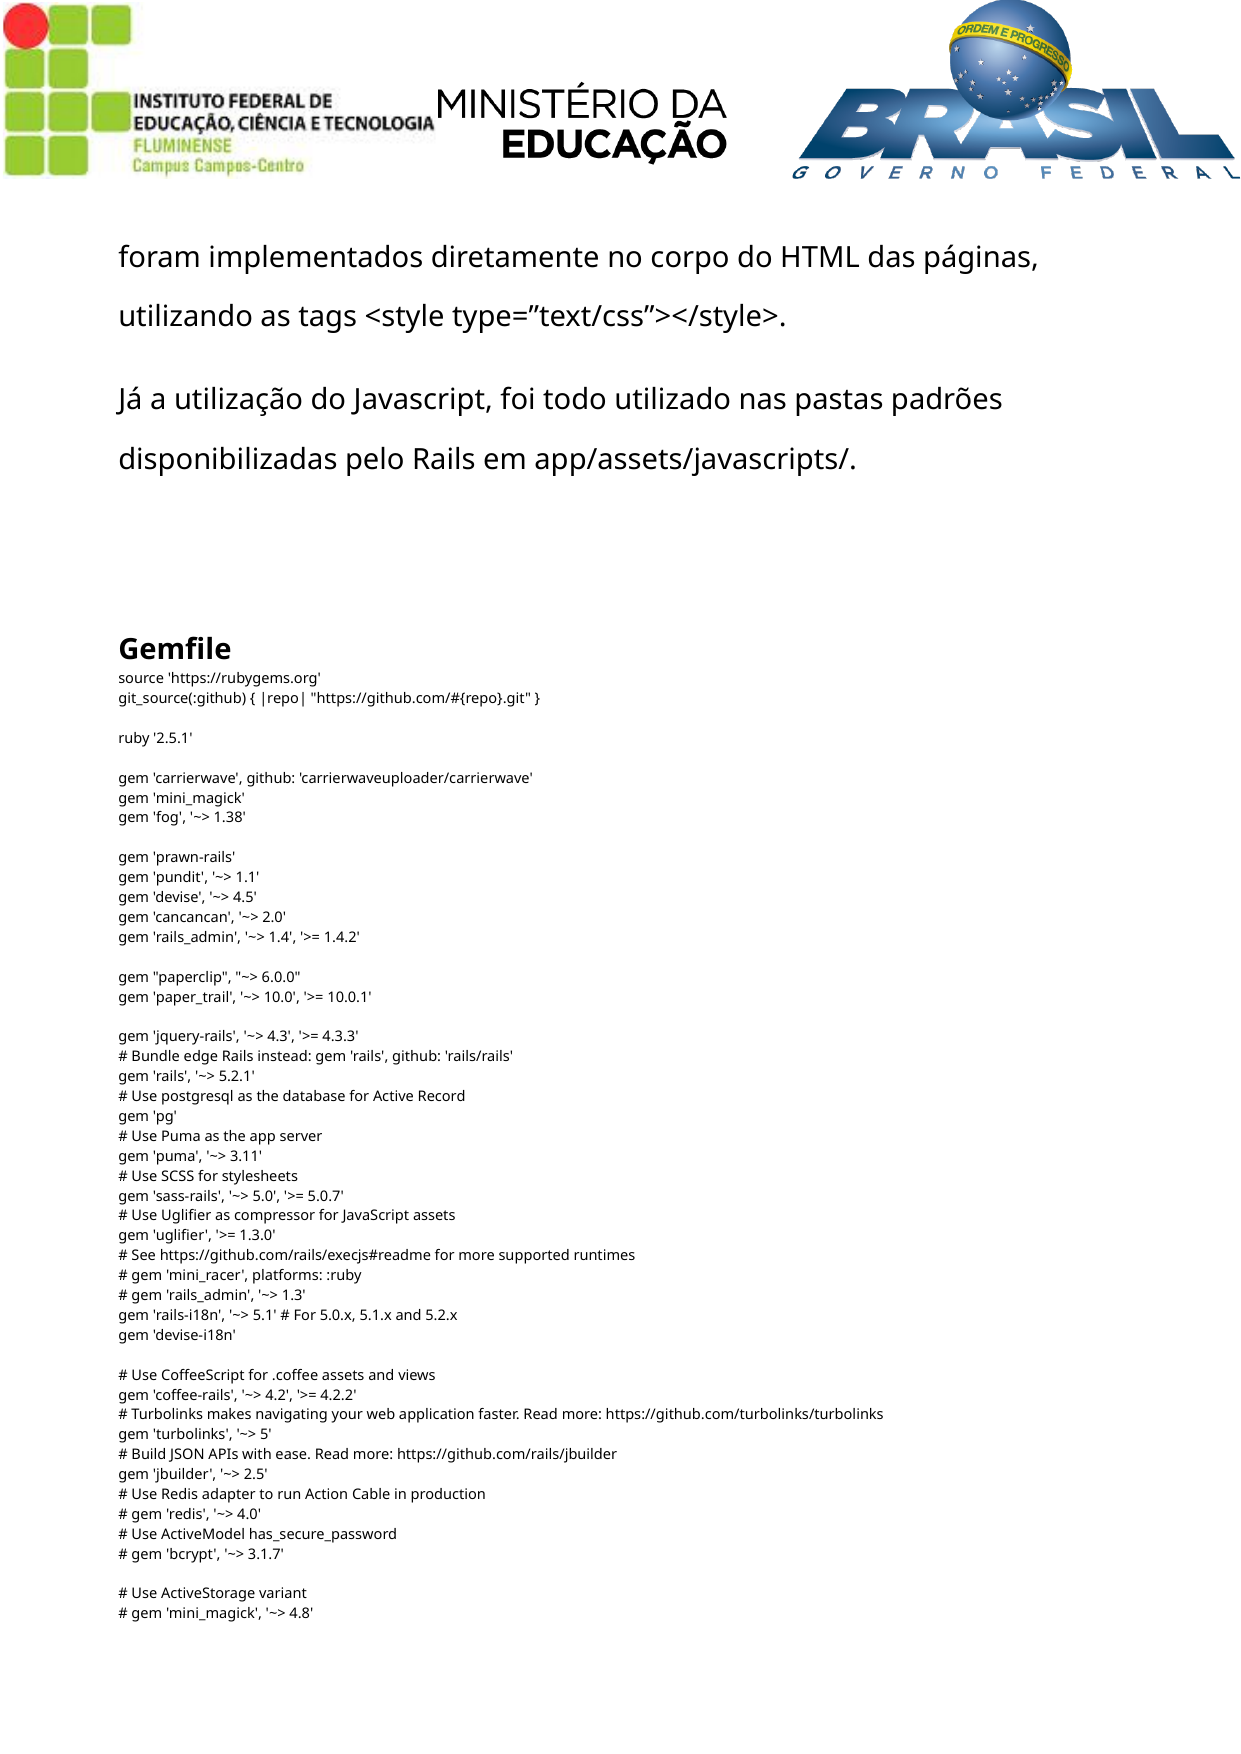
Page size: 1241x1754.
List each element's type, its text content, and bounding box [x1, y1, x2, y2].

text # gem 'mini_racer', platforms: :ruby [118, 1265, 1122, 1285]
text # Use Puma as the app server [118, 1126, 1122, 1146]
text # Bundle edge Rails instead: gem 'rails', github: 'rails/rails' [118, 1046, 1122, 1066]
text gem 'rails_admin', '~> 1.4', '>= 1.4.2' [118, 927, 1122, 947]
text gem 'fog', '~> 1.38' [118, 807, 1122, 827]
text gem 'pundit', '~> 1.1' [118, 867, 1122, 887]
text gem 'uglifier', '>= 1.3.0' [118, 1225, 1122, 1245]
text # gem 'rails_admin', '~> 1.3' [118, 1285, 1122, 1305]
text # Turbolinks makes navigating your web application faster. Read more: https://github.com/turbolinks/turbolinks [118, 1404, 1122, 1424]
text gem "paperclip", "~> 6.0.0" [118, 966, 1122, 986]
text Gemfile [118, 628, 1122, 668]
text gem 'devise-i18n' [118, 1324, 1122, 1344]
text gem 'mini_magick' [118, 787, 1122, 807]
text gem 'coffee-rails', '~> 4.2', '>= 4.2.2' [118, 1384, 1122, 1404]
picture [2, 2, 436, 179]
text ruby '2.5.1' [118, 728, 1122, 748]
text # See https://github.com/rails/execjs#readme for more supported runtimes [118, 1245, 1122, 1265]
text gem 'rails', '~> 5.2.1' [118, 1066, 1122, 1086]
text # Use CoffeeScript for .coffee assets and views [118, 1364, 1122, 1384]
text gem 'carrierwave', github: 'carrierwaveuploader/carrierwave' [118, 767, 1122, 787]
text # Use Uglifier as compressor for JavaScript assets [118, 1205, 1122, 1225]
text # Use ActiveStorage variant [118, 1583, 1122, 1603]
text gem 'paper_trail', '~> 10.0', '>= 10.0.1' [118, 986, 1122, 1006]
text gem 'rails-i18n', '~> 5.1' # For 5.0.x, 5.1.x and 5.2.x [118, 1305, 1122, 1324]
text gem 'turbolinks', '~> 5' [118, 1424, 1122, 1444]
text # Use postgresql as the database for Active Record [118, 1086, 1122, 1106]
text gem 'puma', '~> 3.11' [118, 1146, 1122, 1165]
picture [438, 0, 1241, 179]
text # Build JSON APIs with ease. Read more: https://github.com/rails/jbuilder [118, 1444, 1122, 1464]
text gem 'pg' [118, 1106, 1122, 1126]
text gem 'jquery-rails', '~> 4.3', '>= 4.3.3' [118, 1026, 1122, 1046]
text # gem 'mini_magick', '~> 4.8' [118, 1603, 1122, 1623]
text gem 'jbuilder', '~> 2.5' [118, 1464, 1122, 1484]
text gem 'cancancan', '~> 2.0' [118, 907, 1122, 927]
text source 'https://rubygems.org' [118, 668, 1122, 688]
text # Use SCSS for stylesheets [118, 1165, 1122, 1185]
text foram implementados diretamente no corpo do HTML das páginas, utilizando as tags <style type=”text/css”></style>. [118, 176, 1122, 335]
text git_source(:github) { |repo| "https://github.com/#{repo}.git" } [118, 688, 1122, 708]
text gem 'prawn-rails' [118, 847, 1122, 867]
text Já a utilização do Javascript, foi todo utilizado nas pastas padrões disponibilizadas pelo Rails em app/assets/javascripts/. [118, 378, 1122, 478]
text # gem 'redis', '~> 4.0' [118, 1504, 1122, 1523]
text # gem 'bcrypt', '~> 3.1.7' [118, 1543, 1122, 1563]
text gem 'devise', '~> 4.5' [118, 887, 1122, 907]
text gem 'sass-rails', '~> 5.0', '>= 5.0.7' [118, 1185, 1122, 1205]
text # Use ActiveModel has_secure_password [118, 1523, 1122, 1543]
text # Use Redis adapter to run Action Cable in production [118, 1484, 1122, 1504]
